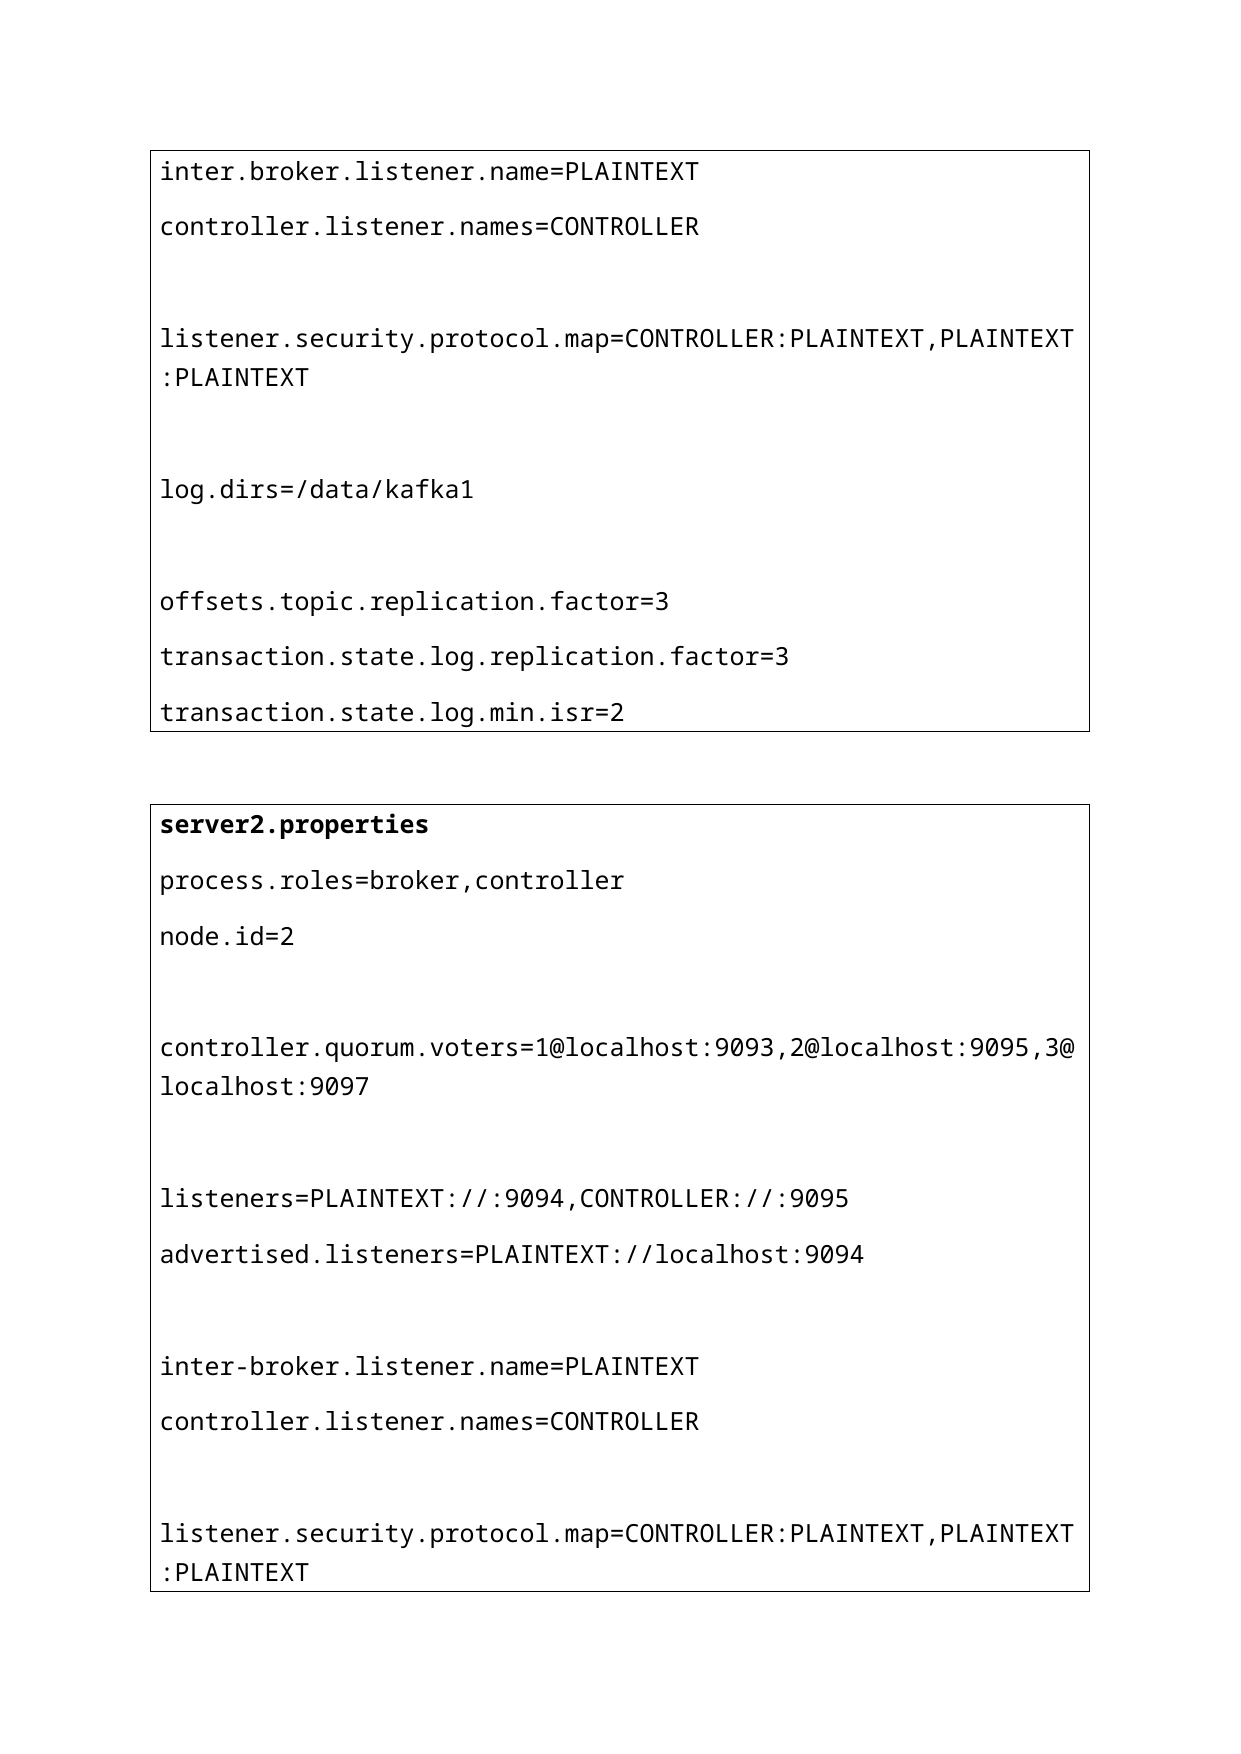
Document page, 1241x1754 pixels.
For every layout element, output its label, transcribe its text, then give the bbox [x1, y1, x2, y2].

text controller.listener.names=CONTROLLER [151, 206, 1089, 243]
text server2.properties [151, 805, 1089, 841]
text offsets.topic.replication.factor=3 [151, 580, 1089, 617]
text controller.listener.names=CONTROLLER [151, 1401, 1089, 1438]
text inter-broker.listener.name=PLAINTEXT [151, 1345, 1089, 1382]
text process.roles=broker,controller [151, 859, 1089, 896]
text transaction.state.log.replication.factor=3 [151, 636, 1089, 673]
text listener.security.protocol.map=CONTROLLER:PLAINTEXT,PLAINTEXT:PLAINTEXT [151, 1513, 1089, 1591]
text log.dirs=/data/kafka1 [151, 468, 1089, 506]
text inter.broker.listener.name=PLAINTEXT [151, 151, 1089, 187]
text listener.security.protocol.map=CONTROLLER:PLAINTEXT,PLAINTEXT:PLAINTEXT [151, 317, 1089, 394]
text listeners=PLAINTEXT://:9094,CONTROLLER://:9095 [151, 1178, 1089, 1215]
text transaction.state.log.min.isr=2 [151, 692, 1089, 731]
text node.id=2 [151, 915, 1089, 952]
text advertised.listeners=PLAINTEXT://localhost:9094 [151, 1233, 1089, 1271]
text controller.quorum.voters=1@localhost:9093,2@localhost:9095,3@localhost:9097 [151, 1027, 1089, 1103]
